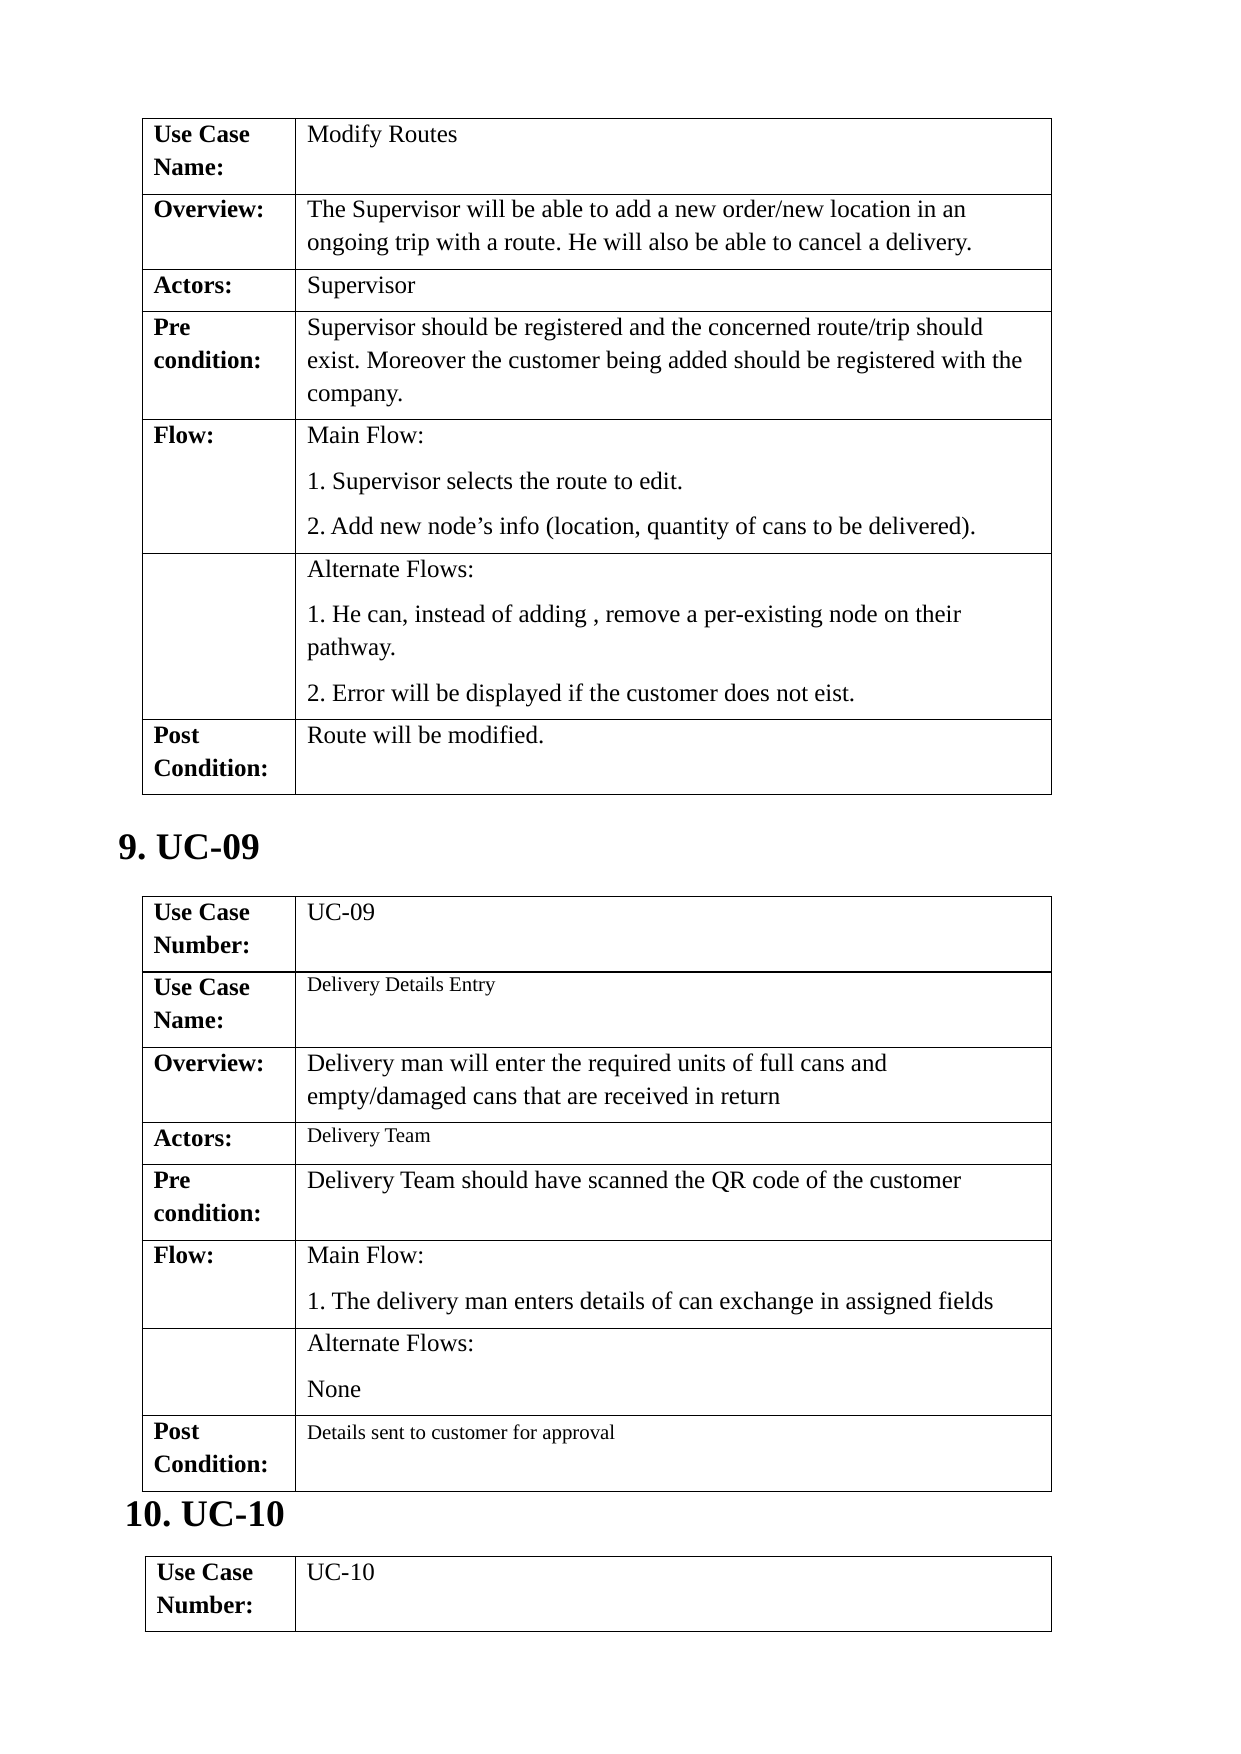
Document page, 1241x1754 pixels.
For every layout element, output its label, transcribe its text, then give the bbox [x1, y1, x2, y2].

table_cell [143, 1329, 295, 1415]
table_cell Actors: [143, 1123, 295, 1164]
table_header Use Case Number: [143, 897, 295, 971]
table_cell Details sent to customer for approval [296, 1416, 1051, 1491]
text 10. UC-10 [118, 1492, 1122, 1535]
table_cell [143, 554, 295, 719]
table_cell Use Case Name: [143, 973, 295, 1047]
table_cell Alternate Flows: None [296, 1329, 1051, 1415]
table_cell Main Flow: 1. The delivery man enters details of can exchange in assigned fields [296, 1241, 1051, 1327]
table_header Use Case Number: [146, 1557, 295, 1631]
table_cell Route will be modified. [296, 720, 1051, 794]
table_cell Delivery man will enter the required units of full cans and empty/damaged cans that are received in return [296, 1048, 1051, 1122]
table_cell Flow: [143, 420, 295, 553]
table_cell Delivery Details Entry [296, 973, 1051, 1047]
table_cell The Supervisor will be able to add a new order/new location in an ongoing trip with a route. He will also be able to cancel a delivery. [296, 195, 1051, 269]
table_header UC-09 [296, 897, 1051, 971]
table_cell Delivery Team should have scanned the QR code of the customer [296, 1165, 1051, 1239]
table_header UC-10 [296, 1557, 1051, 1631]
table_cell Main Flow: 1. Supervisor selects the route to edit. 2. Add new node’s info (location, quantity of cans to be delivered). [296, 420, 1051, 553]
text 9. UC-09 [118, 824, 1122, 867]
table_cell Post Condition: [143, 1416, 295, 1491]
table_cell Delivery Team [296, 1123, 1051, 1164]
table_cell Supervisor should be registered and the concerned route/trip should exist. Moreover the customer being added should be registered with the company. [296, 312, 1051, 419]
table_cell Flow: [143, 1241, 295, 1327]
table_cell Overview: [143, 195, 295, 269]
table_cell Post Condition: [143, 720, 295, 794]
table_cell Actors: [143, 270, 295, 311]
table_cell Pre condition: [143, 312, 295, 419]
table_cell Overview: [143, 1048, 295, 1122]
table_cell Supervisor [296, 270, 1051, 311]
table_cell Pre condition: [143, 1165, 295, 1239]
table_cell Alternate Flows: 1. He can, instead of adding , remove a per-existing node on their pathway. 2. Error will be displayed if the customer does not eist. [296, 554, 1051, 719]
table_cell Modify Routes [296, 119, 1051, 193]
table_cell Use Case Name: [143, 119, 295, 193]
